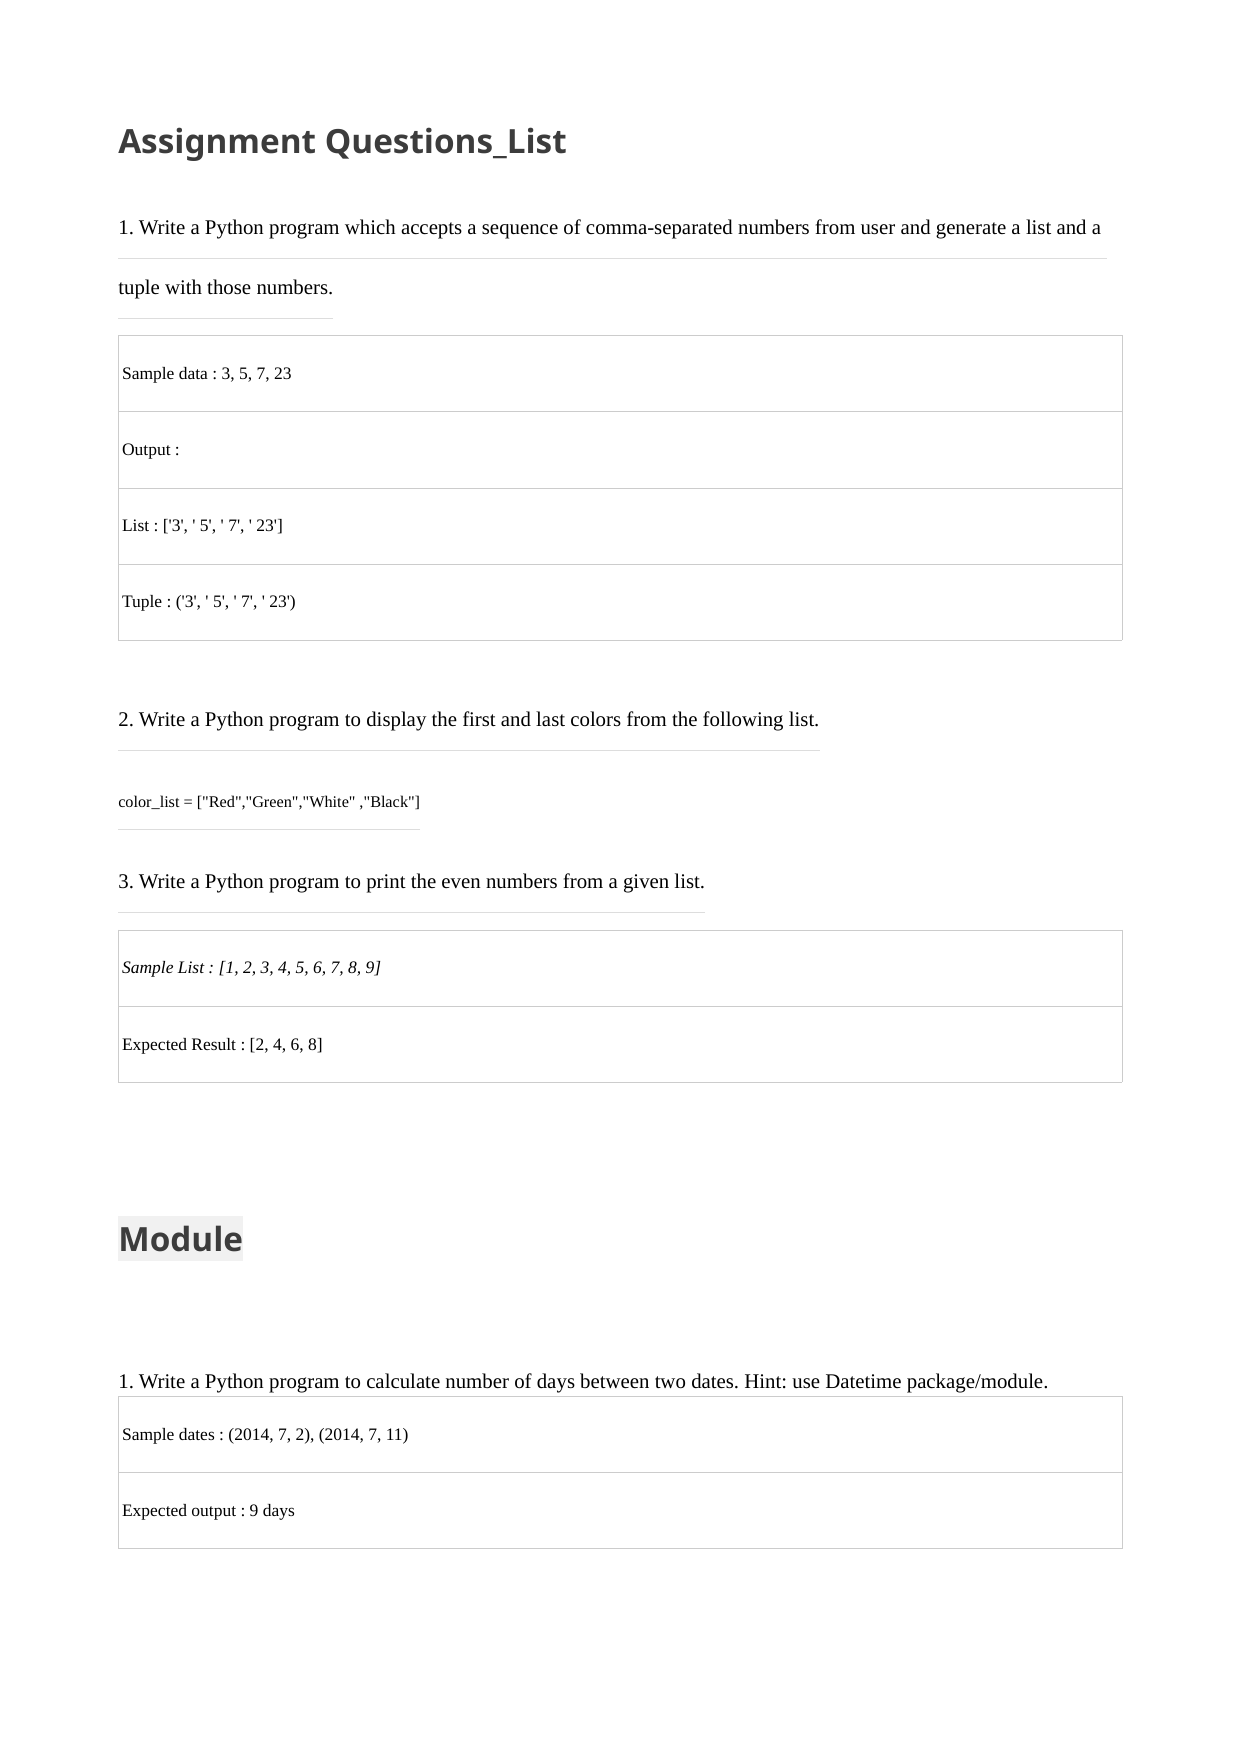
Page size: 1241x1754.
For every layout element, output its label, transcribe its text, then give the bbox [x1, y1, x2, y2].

text 1. Write a Python program to calculate number of days between two dates. Hint: use Datetime package/module. [118, 1368, 1122, 1393]
text 1. Write a Python program which accepts a sequence of comma-separated numbers from user and generate a list and a tuple with those numbers. [118, 215, 1122, 318]
table_cell Expected output : 9 days [119, 1473, 1122, 1548]
text 2. Write a Python program to display the first and last colors from the following list. [118, 707, 1122, 750]
text Assignment Questions_List [118, 118, 1122, 163]
table_header Sample dates : (2014, 7, 2), (2014, 7, 11) [119, 1397, 1122, 1472]
table_cell Tuple : ('3', ' 5', ' 7', ' 23') [119, 565, 1122, 639]
table_cell Output : [119, 412, 1122, 487]
table_header Sample List : [1, 2, 3, 4, 5, 6, 7, 8, 9] [119, 931, 1122, 1006]
table_cell List : ['3', ' 5', ' 7', ' 23'] [119, 489, 1122, 563]
table_header Sample data : 3, 5, 7, 23 [119, 336, 1122, 411]
text 3. Write a Python program to print the even numbers from a given list. [118, 869, 1122, 912]
text Module [118, 1216, 1122, 1261]
table_cell Expected Result : [2, 4, 6, 8] [119, 1007, 1122, 1082]
text color_list = ["Red","Green","White" ,"Black"] [118, 792, 1122, 829]
